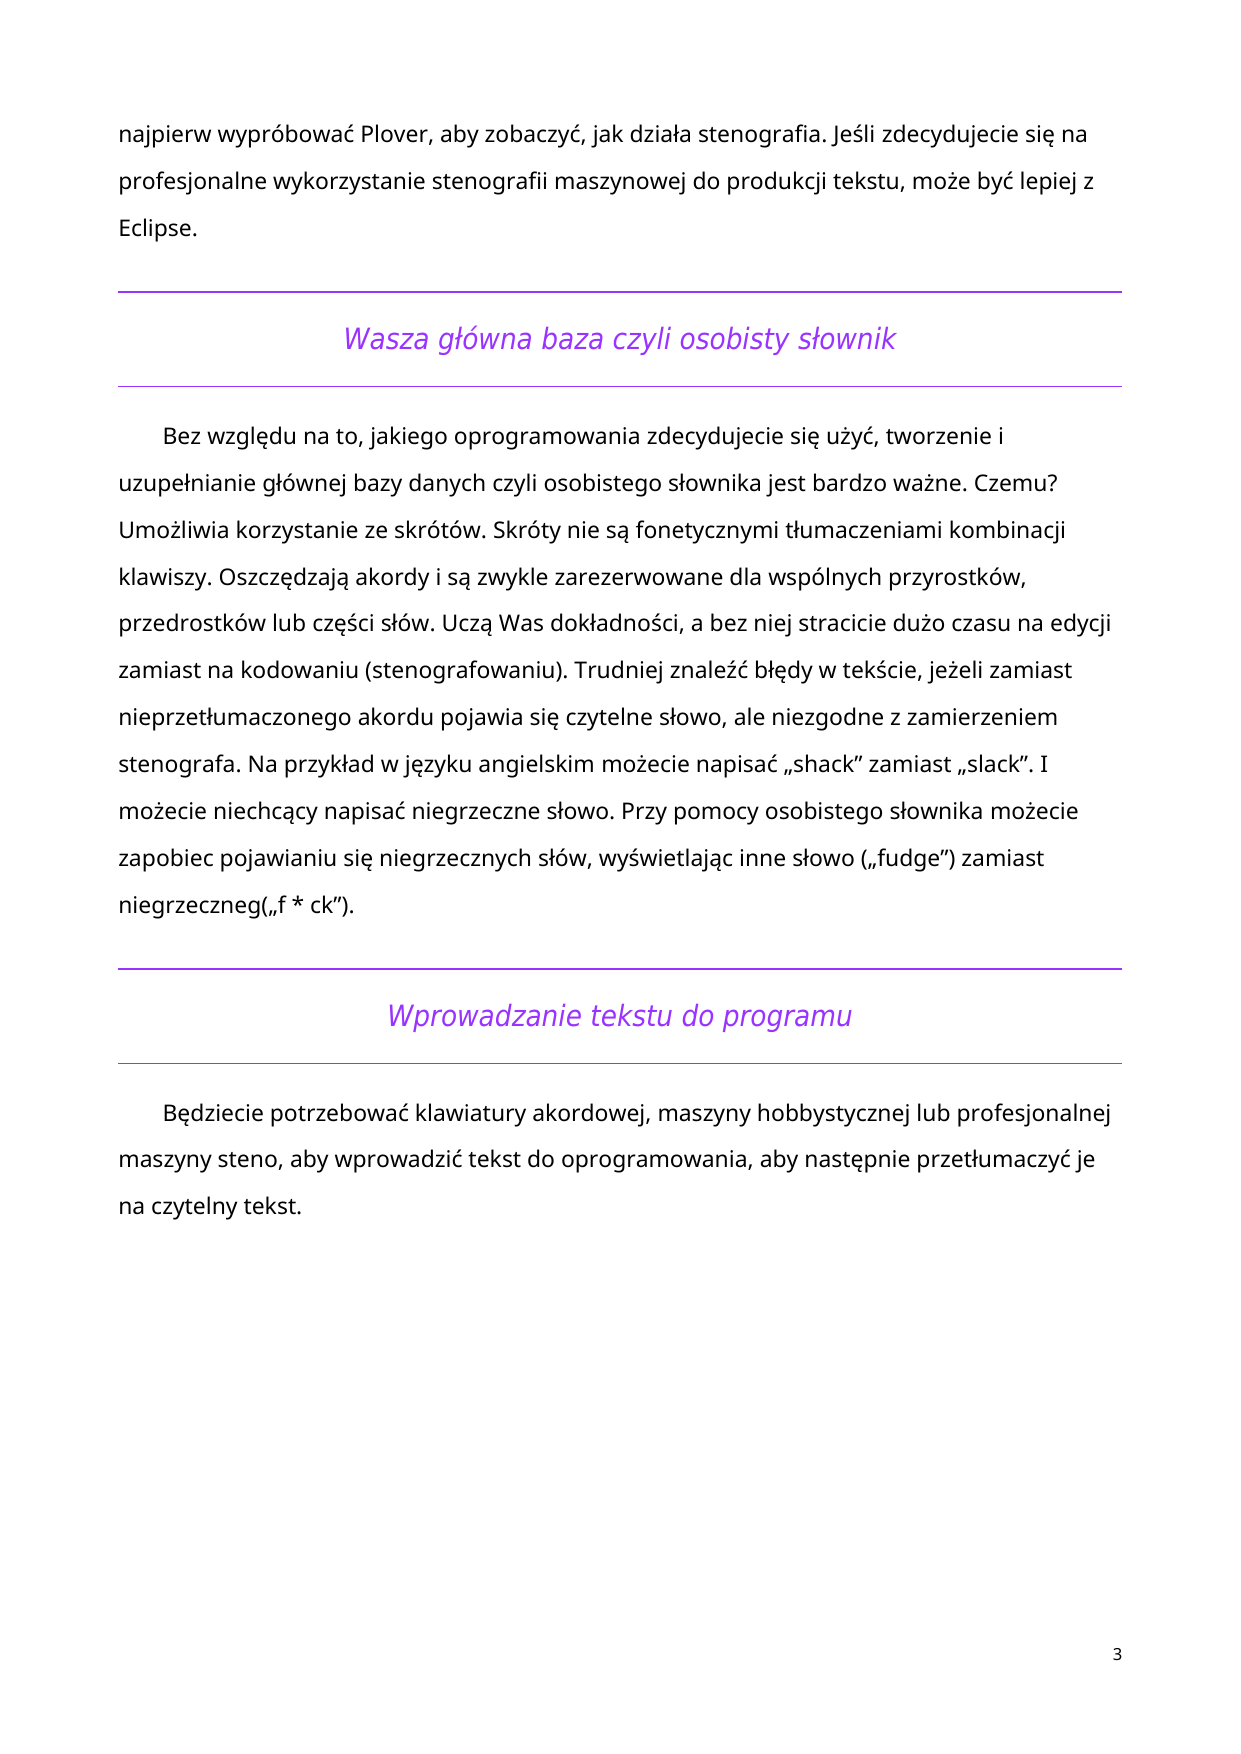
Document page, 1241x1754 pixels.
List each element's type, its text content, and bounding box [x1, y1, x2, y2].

text Bez względu na to, jakiego oprogramowania zdecydujecie się użyć, tworzenie i uzupełnianie głównej bazy danych czyli osobistego słownika jest bardzo ważne. Czemu? Umożliwia korzystanie ze skrótów. Skróty nie są fonetycznymi tłumaczeniami kombinacji klawiszy. Oszczędzają akordy i są zwykle zarezerwowane dla wspólnych przyrostków, przedrostków lub części słów. Uczą Was dokładności, a bez niej stracicie dużo czasu na edycji zamiast na kodowaniu (stenografowaniu). Trudniej znaleźć błędy w tekście, jeżeli zamiast nieprzetłumaczonego akordu pojawia się czytelne słowo, ale niezgodne z zamierzeniem stenografa. Na przykład w języku angielskim możecie napisać „shack” zamiast „slack”. I możecie niechcący napisać niegrzeczne słowo. Przy pomocy osobistego słownika możecie zapobiec pojawianiu się niegrzecznych słów, wyświetlając inne słowo („fudge”) zamiast niegrzeczneg(„f * ck”). [118, 420, 1122, 920]
text Będziecie potrzebować klawiatury akordowej, maszyny hobbystycznej lub profesjonalnej maszyny steno, aby wprowadzić tekst do oprogramowania, aby następnie przetłumaczyć je na czytelny tekst. [118, 1096, 1122, 1221]
subtitle Wprowadzanie tekstu do programu [118, 970, 1122, 1063]
subtitle Wasza główna baza czyli osobisty słownik [118, 293, 1122, 386]
text najpierw wypróbować Plover, aby zobaczyć, jak działa stenografia. Jeśli zdecydujecie się na profesjonalne wykorzystanie stenografii maszynowej do produkcji tekstu, może być lepiej z Eclipse. [118, 118, 1122, 243]
